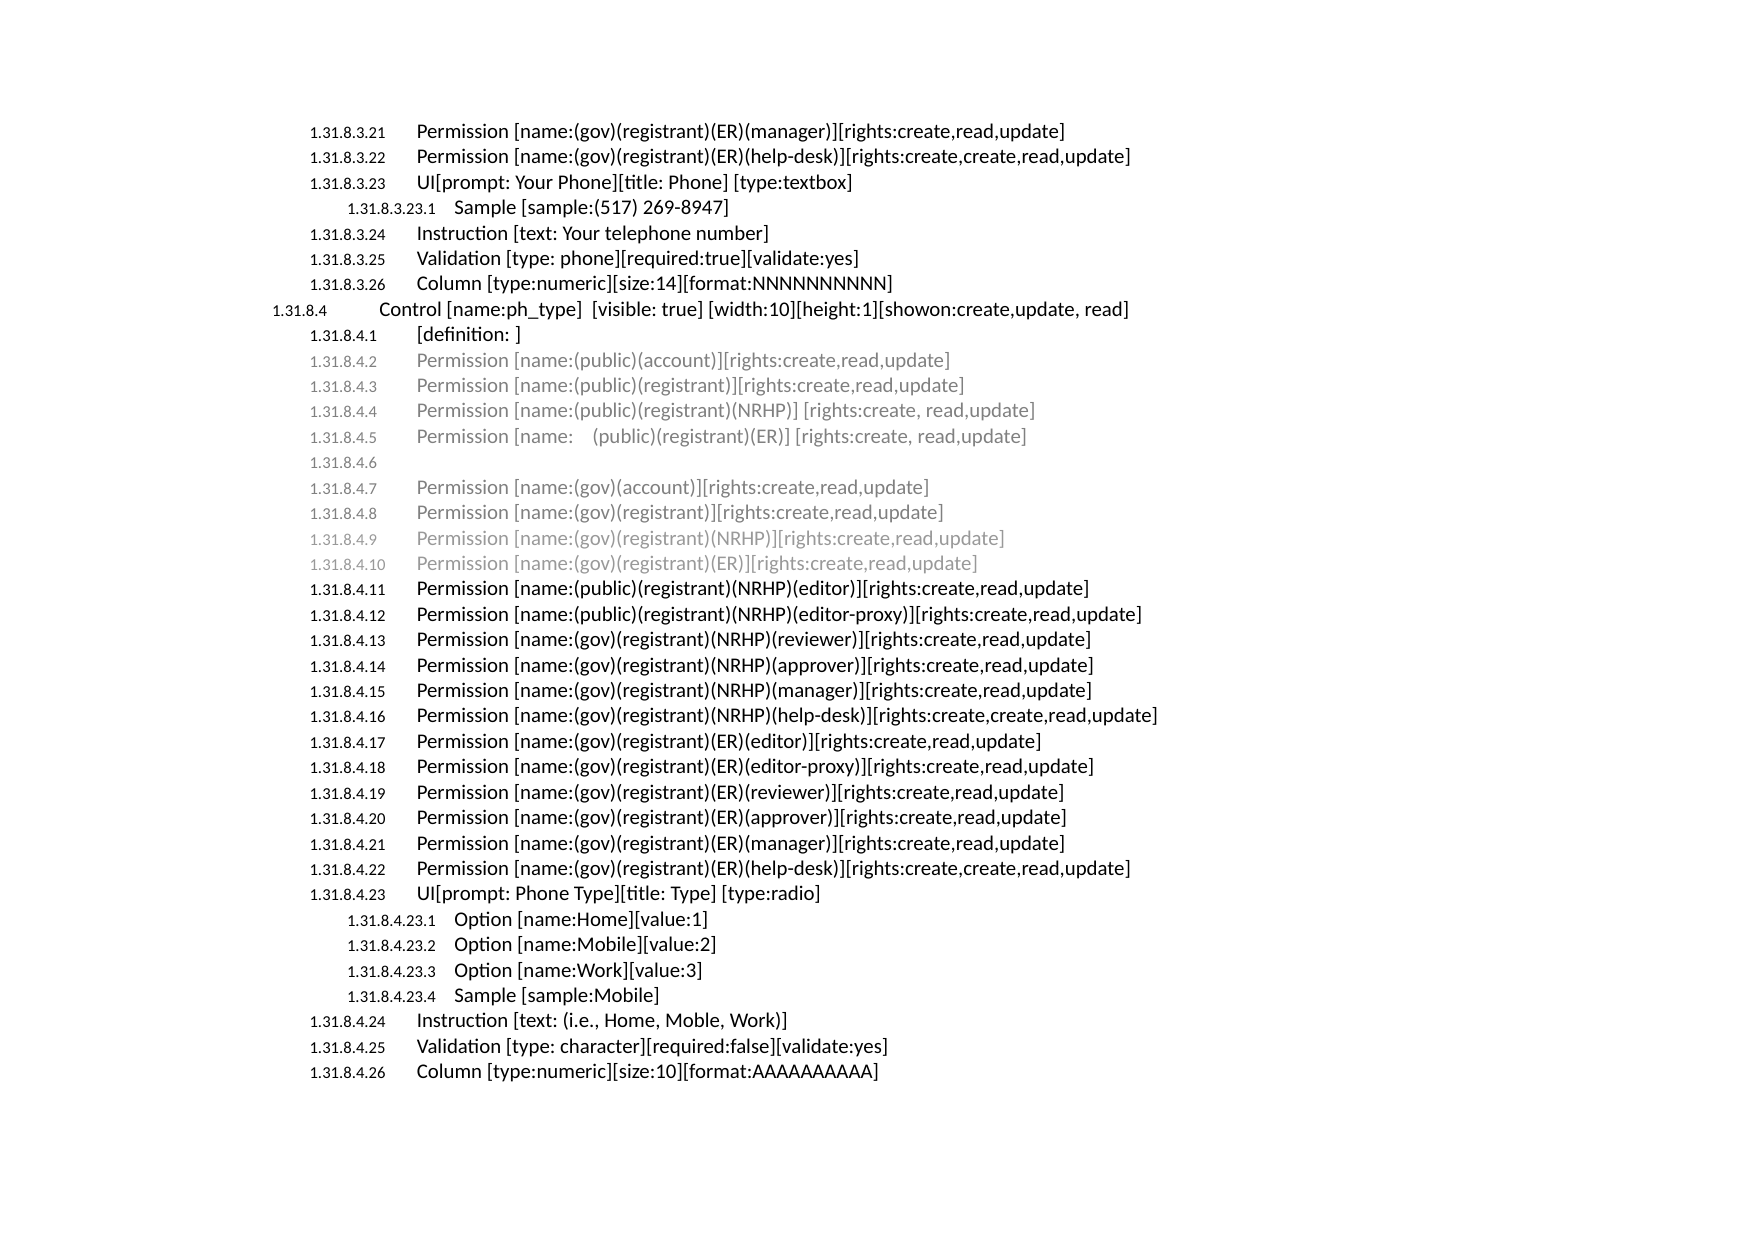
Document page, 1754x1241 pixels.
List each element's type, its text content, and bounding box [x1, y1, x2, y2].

list Column [type:numeric][size:10][format:AAAAAAAAAA] [306, 1058, 1636, 1084]
list Permission [name:(gov)(registrant)][rights:create,read,update] [306, 499, 1636, 525]
list Permission [name:(public)(account)][rights:create,read,update] [306, 347, 1636, 372]
list Validation [type: phone][required:true][validate:yes] [306, 245, 1636, 271]
list Validation [type: character][required:false][validate:yes] [306, 1033, 1636, 1058]
list Permission [name:(public)(registrant)(NRHP)(editor-proxy)][rights:create,read,update] [306, 601, 1636, 626]
list Sample [sample:(517) 269-8947] [343, 194, 1636, 220]
list Permission [name:(gov)(registrant)(ER)(editor)][rights:create,read,update] [306, 728, 1636, 753]
list Permission [name:(gov)(registrant)(NRHP)(approver)][rights:create,read,update] [306, 652, 1636, 677]
list Permission [name:(gov)(registrant)(NRHP)(reviewer)][rights:create,read,update] [306, 626, 1636, 652]
list Permission [name:(gov)(account)][rights:create,read,update] [306, 474, 1636, 499]
list Permission [name:(public)(registrant)(NRHP)] [rights:create, read,update] [306, 398, 1636, 423]
list Option [name:Work][value:3] [343, 957, 1636, 982]
list Permission [name:(gov)(registrant)(ER)(reviewer)][rights:create,read,update] [306, 779, 1636, 804]
list Permission [name: (public)(registrant)(ER)] [rights:create, read,update] [306, 423, 1636, 448]
list Instruction [text: Your telephone number] [306, 220, 1636, 245]
list Instruction [text: (i.e., Home, Moble, Work)] [306, 1008, 1636, 1033]
list UI[prompt: Your Phone][title: Phone] [type:textbox] [306, 169, 1636, 194]
list Permission [name:(gov)(registrant)(ER)][rights:create,read,update] [306, 550, 1636, 576]
list Permission [name:(gov)(registrant)(NRHP)(manager)][rights:create,read,update] [306, 677, 1636, 703]
list Permission [name:(gov)(registrant)(ER)(editor-proxy)][rights:create,read,update] [306, 753, 1636, 779]
list Option [name:Home][value:1] [343, 906, 1636, 931]
list Sample [sample:Mobile] [343, 982, 1636, 1008]
list Column [type:numeric][size:14][format:NNNNNNNNNN] [306, 271, 1636, 296]
list Permission [name:(gov)(registrant)(NRHP)][rights:create,read,update] [306, 525, 1636, 550]
list Permission [name:(gov)(registrant)(ER)(help-desk)][rights:create,create,read,update] [306, 143, 1636, 169]
list Option [name:Mobile][value:2] [343, 931, 1636, 957]
list [definition: ] [306, 321, 1636, 347]
list Permission [name:(public)(registrant)][rights:create,read,update] [306, 372, 1636, 398]
list Permission [name:(public)(registrant)(NRHP)(editor)][rights:create,read,update] [306, 576, 1636, 601]
list Permission [name:(gov)(registrant)(ER)(manager)][rights:create,read,update] [306, 830, 1636, 855]
list Permission [name:(gov)(registrant)(ER)(manager)][rights:create,read,update] [306, 118, 1636, 143]
list Permission [name:(gov)(registrant)(ER)(approver)][rights:create,read,update] [306, 804, 1636, 830]
list Permission [name:(gov)(registrant)(ER)(help-desk)][rights:create,create,read,update] [306, 855, 1636, 881]
list Permission [name:(gov)(registrant)(NRHP)(help-desk)][rights:create,create,read,update] [306, 703, 1636, 728]
list Control [name:ph_type] [visible: true] [width:10][height:1][showon:create,update, read] [268, 296, 1636, 321]
list UI[prompt: Phone Type][title: Type] [type:radio] [306, 881, 1636, 906]
